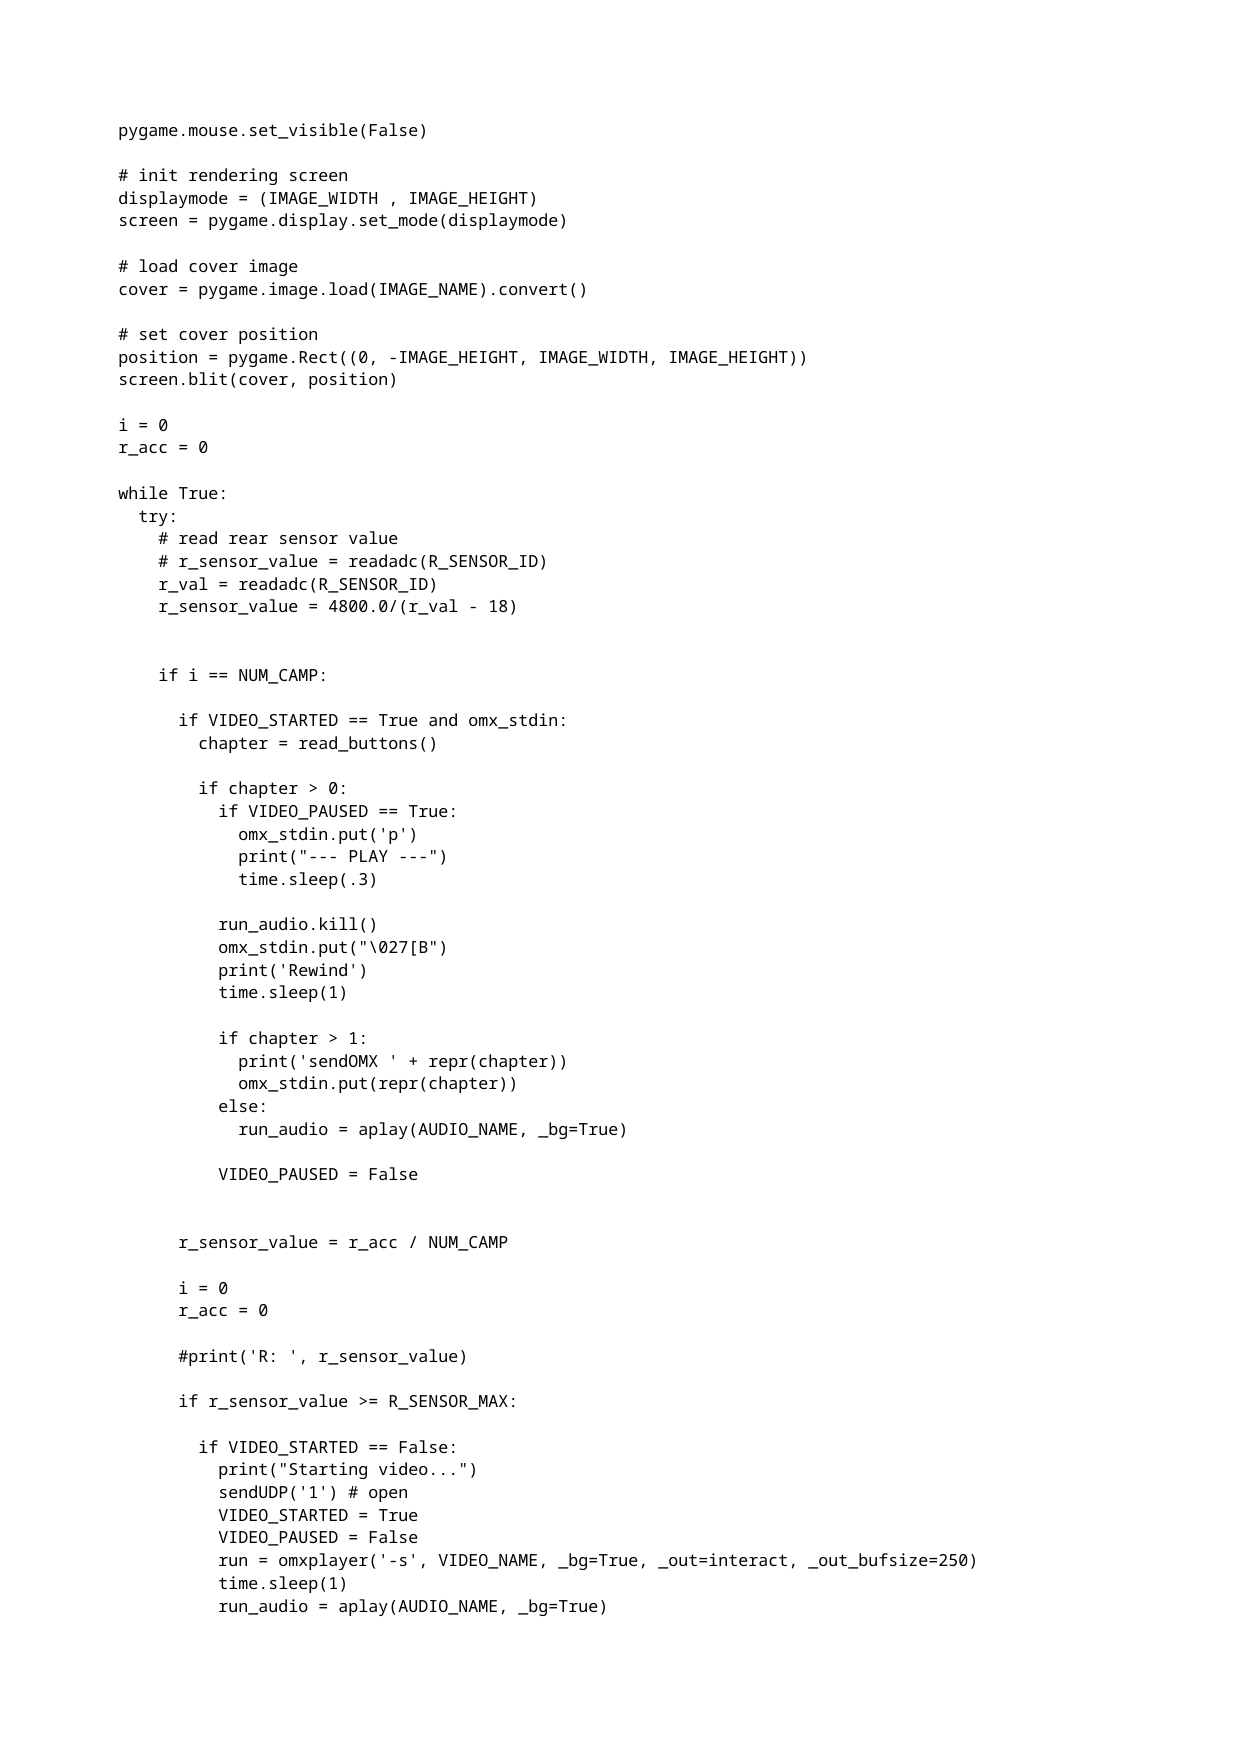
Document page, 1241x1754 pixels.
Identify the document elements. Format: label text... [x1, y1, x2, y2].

text while True: [118, 481, 1122, 504]
text if VIDEO_STARTED == False: [118, 1435, 1122, 1458]
text run_audio = aplay(AUDIO_NAME, _bg=True) [118, 1117, 1122, 1140]
text omx_stdin.put('p') [118, 822, 1122, 845]
text run_audio = aplay(AUDIO_NAME, _bg=True) [118, 1594, 1122, 1617]
text # init rendering screen [118, 163, 1122, 186]
text pygame.mouse.set_visible(False) [118, 118, 1122, 141]
text screen.blit(cover, position) [118, 368, 1122, 391]
text r_sensor_value = 4800.0/(r_val - 18) [118, 595, 1122, 618]
text r_val = readadc(R_SENSOR_ID) [118, 572, 1122, 595]
text # set cover position [118, 322, 1122, 345]
text if r_sensor_value >= R_SENSOR_MAX: [118, 1390, 1122, 1412]
text omx_stdin.put("\027[B") [118, 936, 1122, 958]
text cover = pygame.image.load(IMAGE_NAME).convert() [118, 277, 1122, 300]
text run_audio.kill() [118, 913, 1122, 936]
text if chapter > 0: [118, 777, 1122, 799]
text try: [118, 504, 1122, 527]
text sendUDP('1') # open [118, 1481, 1122, 1503]
text chapter = read_buttons() [118, 731, 1122, 754]
text if chapter > 1: [118, 1026, 1122, 1049]
text print("Starting video...") [118, 1458, 1122, 1481]
text time.sleep(1) [118, 1571, 1122, 1594]
text if VIDEO_STARTED == True and omx_stdin: [118, 708, 1122, 731]
text print("--- PLAY ---") [118, 845, 1122, 867]
text VIDEO_PAUSED = False [118, 1526, 1122, 1549]
text i = 0 [118, 413, 1122, 436]
text # read rear sensor value [118, 527, 1122, 549]
text VIDEO_STARTED = True [118, 1503, 1122, 1526]
text position = pygame.Rect((0, -IMAGE_HEIGHT, IMAGE_WIDTH, IMAGE_HEIGHT)) [118, 345, 1122, 368]
text r_sensor_value = r_acc / NUM_CAMP [118, 1231, 1122, 1253]
text run = omxplayer('-s', VIDEO_NAME, _bg=True, _out=interact, _out_bufsize=250) [118, 1549, 1122, 1571]
text i = 0 [118, 1276, 1122, 1299]
text r_acc = 0 [118, 436, 1122, 459]
text r_acc = 0 [118, 1299, 1122, 1322]
text VIDEO_PAUSED = False [118, 1163, 1122, 1185]
text displaymode = (IMAGE_WIDTH , IMAGE_HEIGHT) [118, 186, 1122, 209]
text omx_stdin.put(repr(chapter)) [118, 1072, 1122, 1094]
text print('Rewind') [118, 958, 1122, 981]
text time.sleep(.3) [118, 867, 1122, 890]
text # load cover image [118, 254, 1122, 277]
text #print('R: ', r_sensor_value) [118, 1344, 1122, 1367]
text screen = pygame.display.set_mode(displaymode) [118, 209, 1122, 232]
text else: [118, 1094, 1122, 1117]
text print('sendOMX ' + repr(chapter)) [118, 1049, 1122, 1072]
text time.sleep(1) [118, 981, 1122, 1004]
text if VIDEO_PAUSED == True: [118, 799, 1122, 822]
text if i == NUM_CAMP: [118, 663, 1122, 686]
text # r_sensor_value = readadc(R_SENSOR_ID) [118, 549, 1122, 572]
